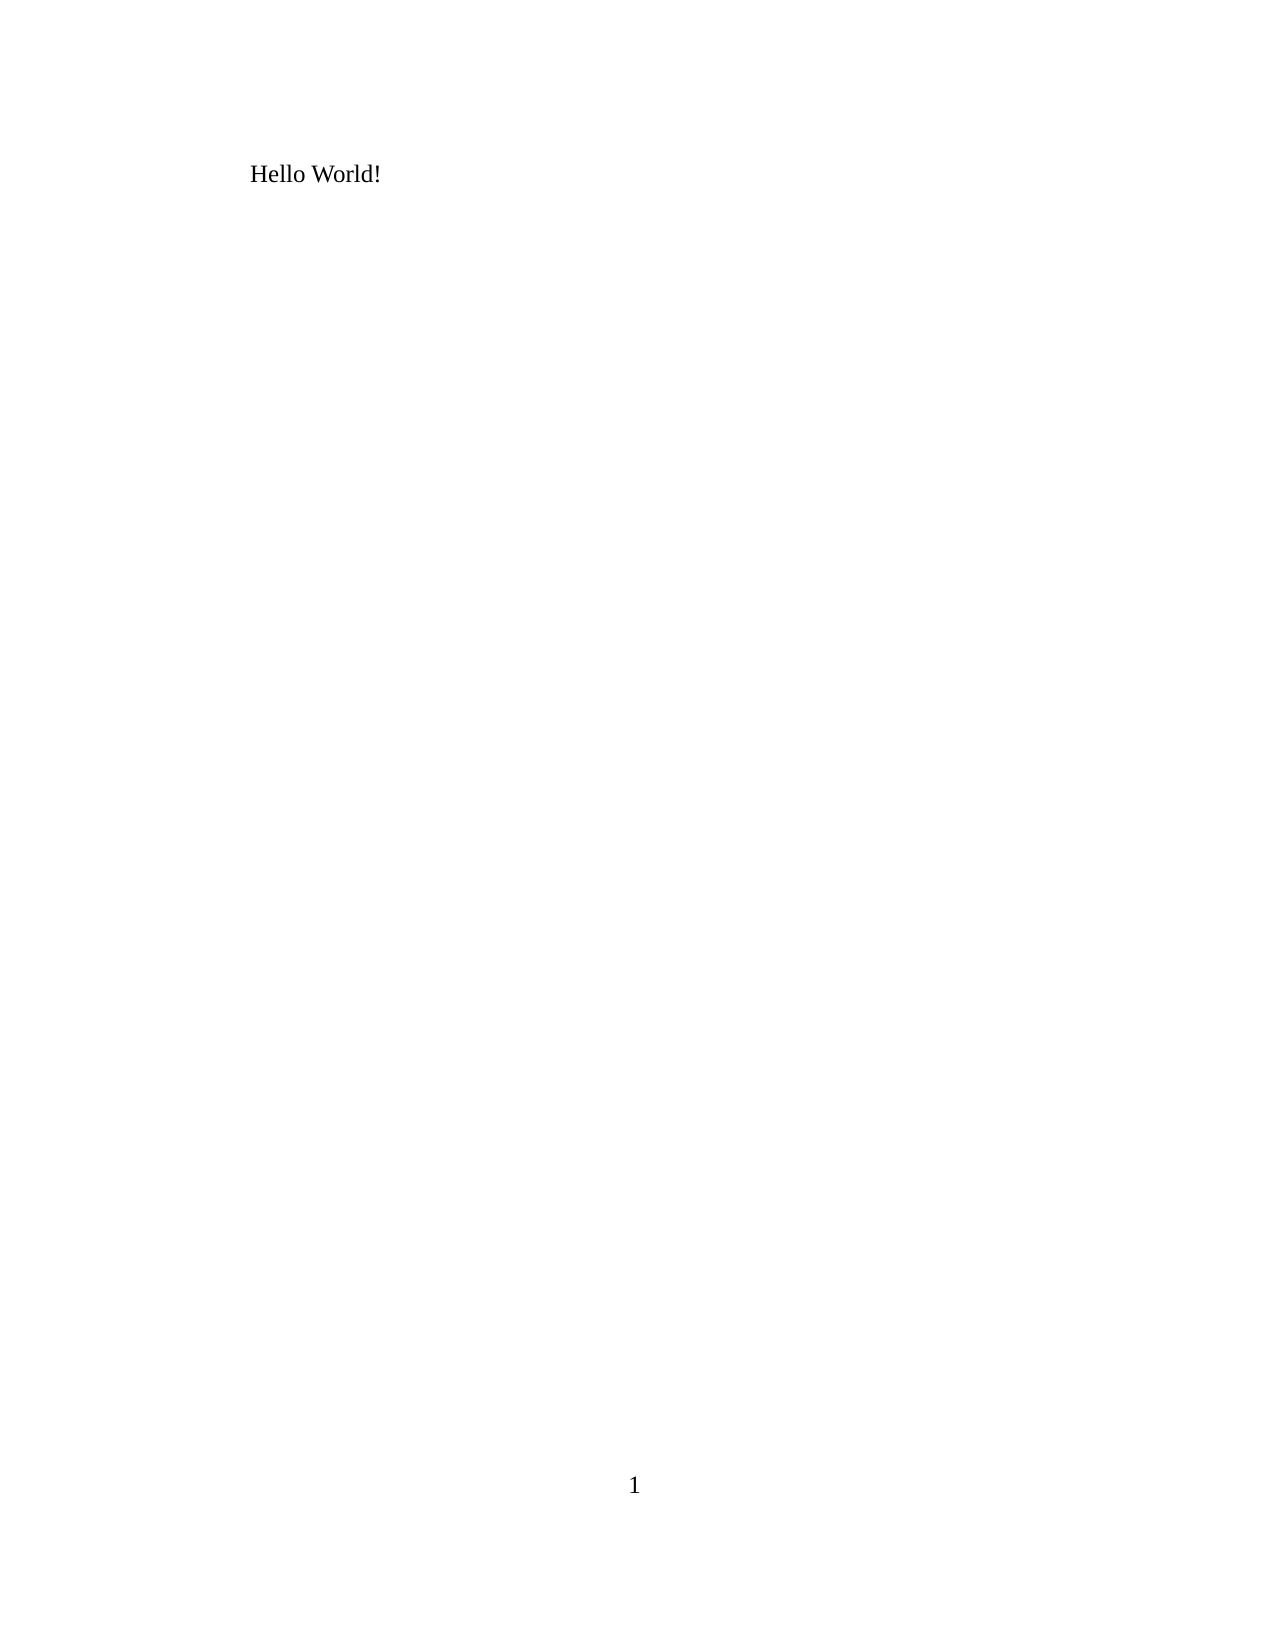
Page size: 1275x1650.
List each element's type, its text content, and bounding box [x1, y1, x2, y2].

text Hello World! [150, 159, 1125, 188]
